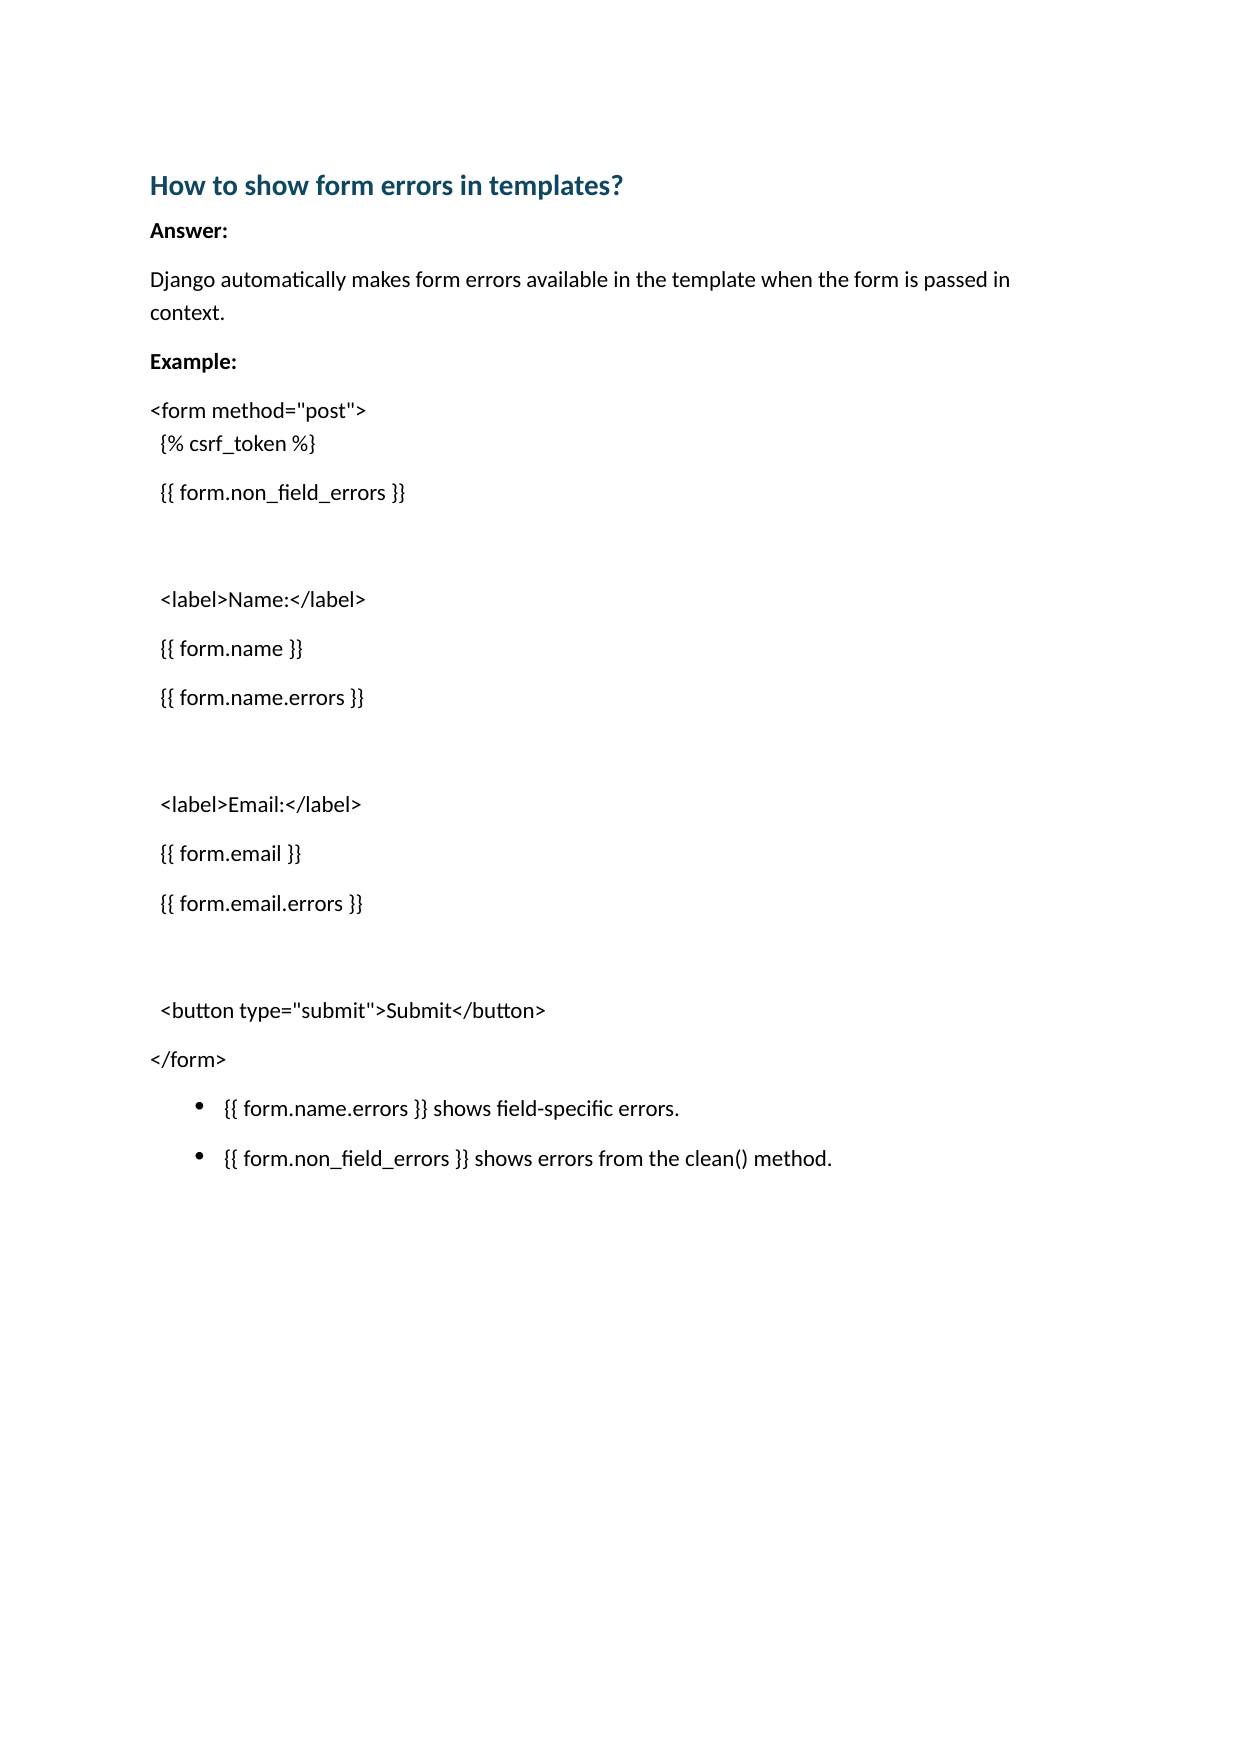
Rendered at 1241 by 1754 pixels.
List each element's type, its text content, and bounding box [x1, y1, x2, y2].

subtitle How to show form errors in templates? [150, 167, 1090, 202]
text <button type="submit">Submit</button> [150, 996, 1090, 1024]
text <form method="post"> [150, 396, 1090, 424]
text </form> [150, 1045, 1090, 1073]
text Answer: [150, 216, 1090, 244]
text {{ form.email }} [150, 839, 1090, 868]
text <label>Name:</label> [150, 585, 1090, 613]
text {{ form.email.errors }} [150, 889, 1090, 917]
list {{ form.non_field_errors }} shows errors from the clean() method. [194, 1144, 1090, 1173]
text {{ form.name.errors }} [150, 683, 1090, 711]
text {% csrf_token %} [150, 429, 1090, 457]
text {{ form.non_field_errors }} [150, 478, 1090, 506]
text Django automatically makes form errors available in the template when the form is passed in context. [150, 265, 1090, 326]
text {{ form.name }} [150, 634, 1090, 662]
text <label>Email:</label> [150, 790, 1090, 818]
text Example: [150, 347, 1090, 375]
list {{ form.name.errors }} shows field-specific errors. [194, 1094, 1090, 1123]
